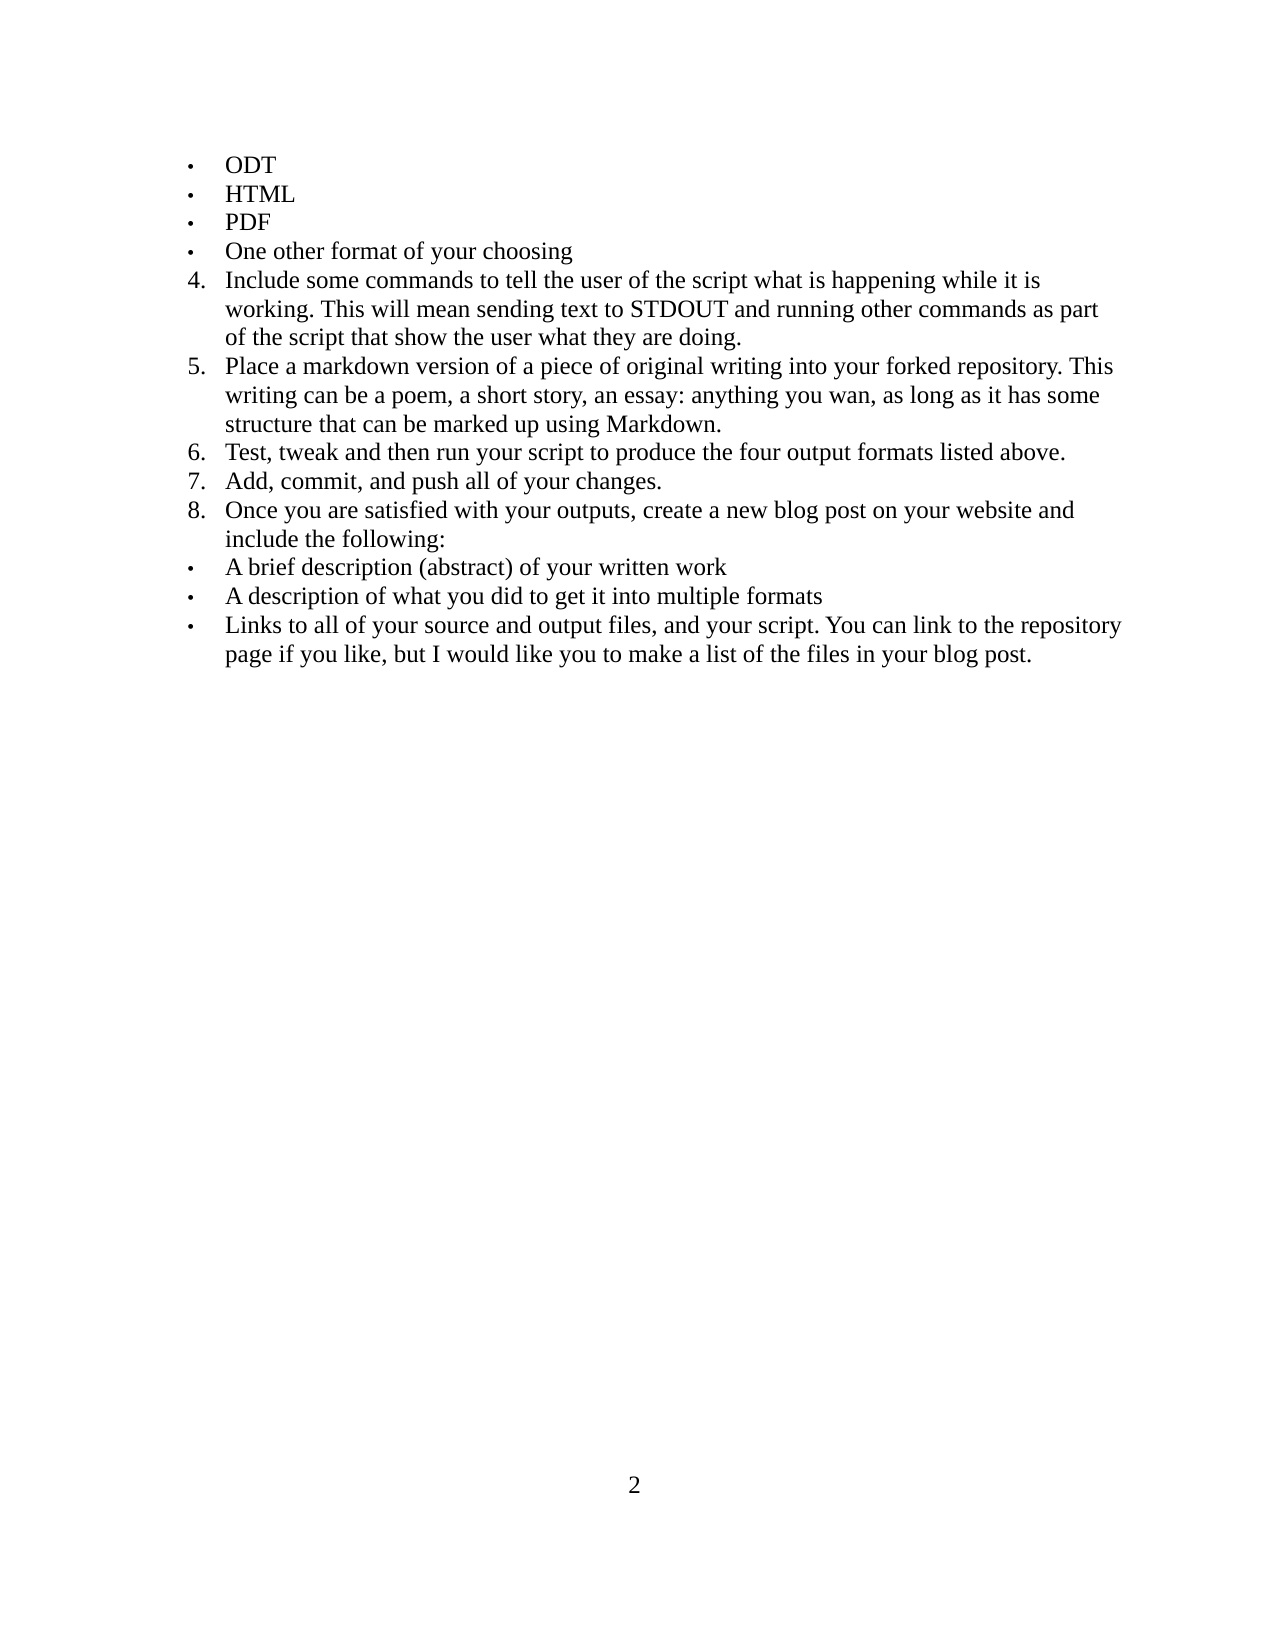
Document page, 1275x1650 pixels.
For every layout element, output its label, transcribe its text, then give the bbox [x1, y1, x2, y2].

list Include some commands to tell the user of the script what is happening while it is working. This will mean sending text to STDOUT and running other commands as part of the script that show the user what they are doing. [187, 265, 1125, 351]
list One other format of your choosing [187, 236, 1125, 265]
list PDF [187, 207, 1125, 236]
list Once you are satisfied with your outputs, create a new blog post on your website and include the following: [187, 495, 1125, 552]
list Links to all of your source and output files, and your script. You can link to the repository page if you like, but I would like you to make a list of the files in your blog post. [187, 610, 1125, 667]
list Test, tweak and then run your script to produce the four output formats listed above. [187, 437, 1125, 466]
list Add, commit, and push all of your changes. [187, 466, 1125, 495]
list ODT [187, 150, 1125, 179]
list Place a markdown version of a piece of original writing into your forked repository. This writing can be a poem, a short story, an essay: anything you wan, as long as it has some structure that can be marked up using Markdown. [187, 351, 1125, 437]
list A description of what you did to get it into multiple formats [187, 581, 1125, 610]
list A brief description (abstract) of your written work [187, 552, 1125, 581]
list HTML [187, 179, 1125, 207]
